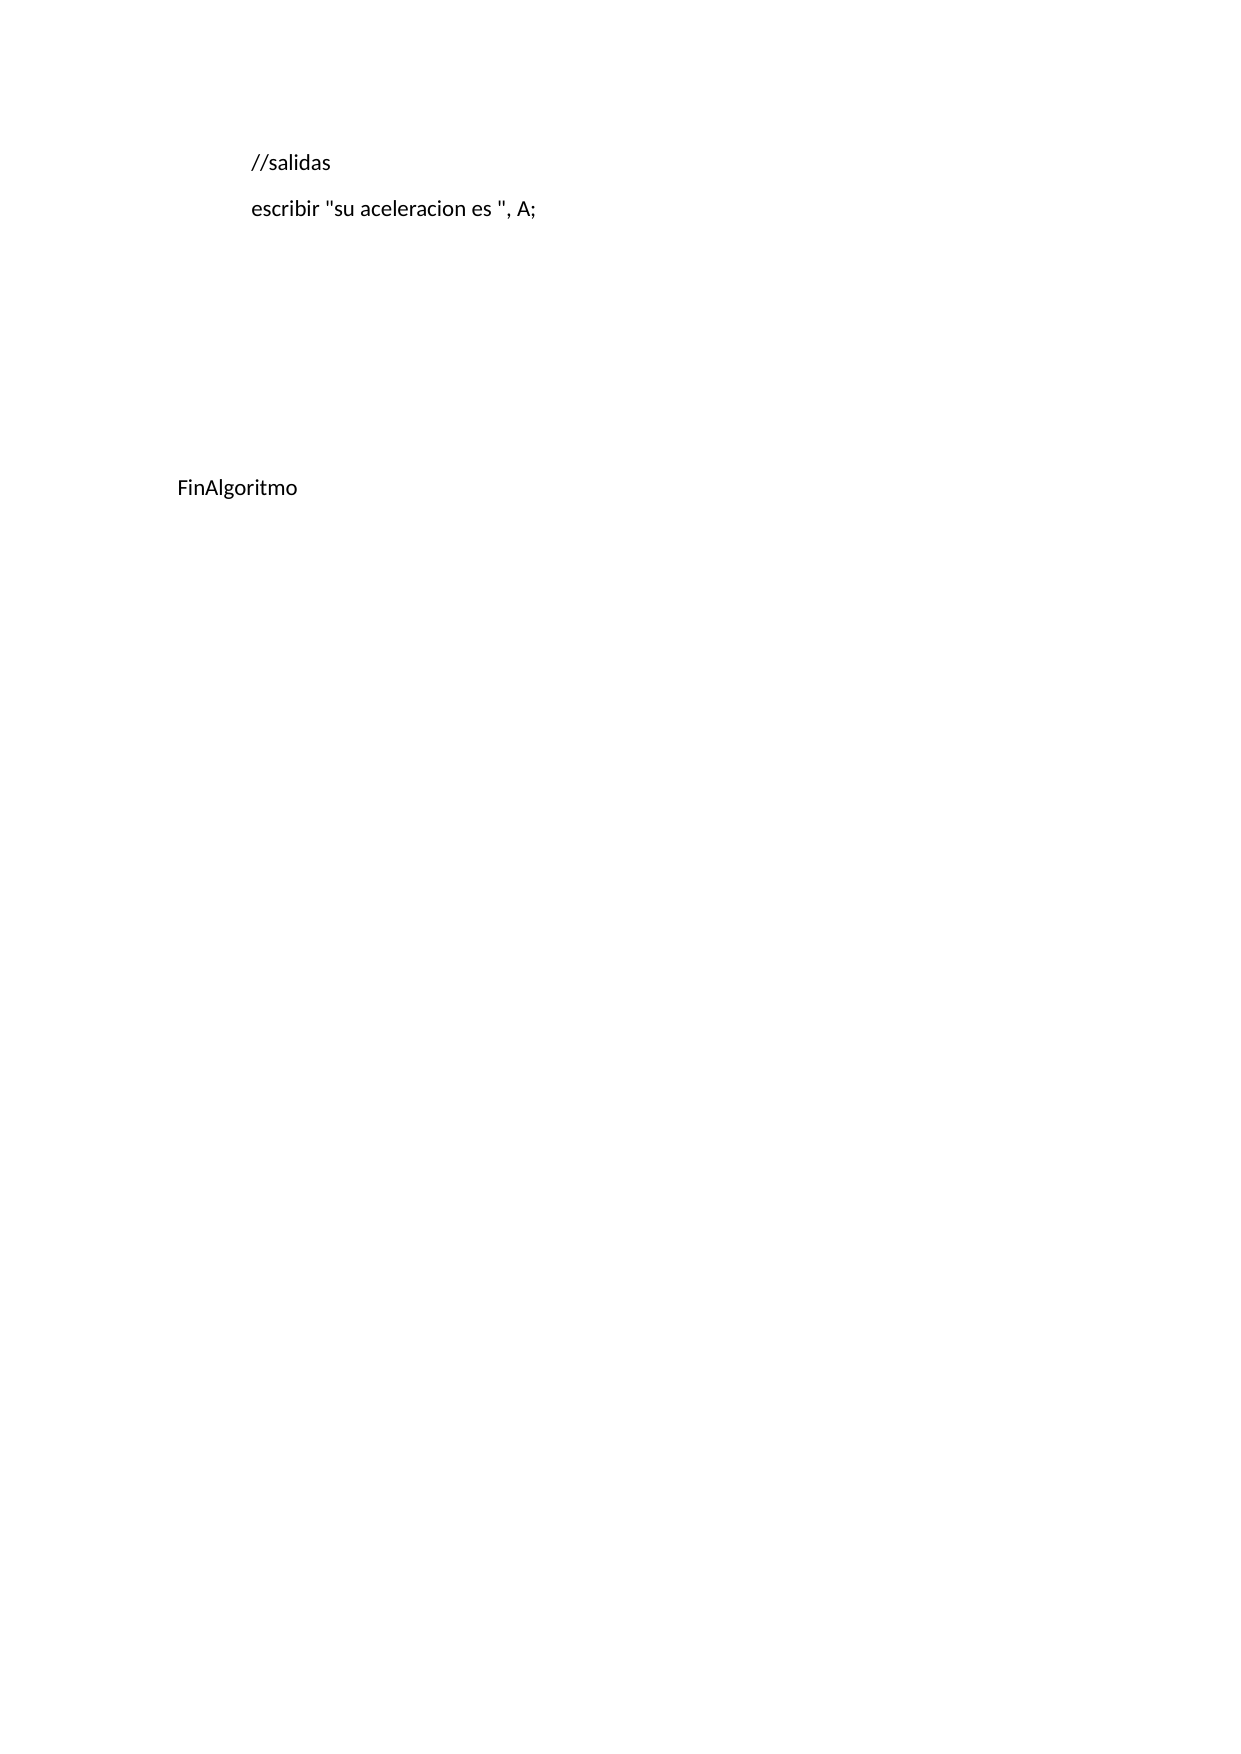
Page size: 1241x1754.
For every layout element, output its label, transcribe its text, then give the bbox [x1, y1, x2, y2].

text FinAlgoritmo [177, 473, 1063, 502]
text //salidas [177, 148, 1063, 176]
text escribir "su aceleracion es ", A; [177, 194, 1063, 222]
